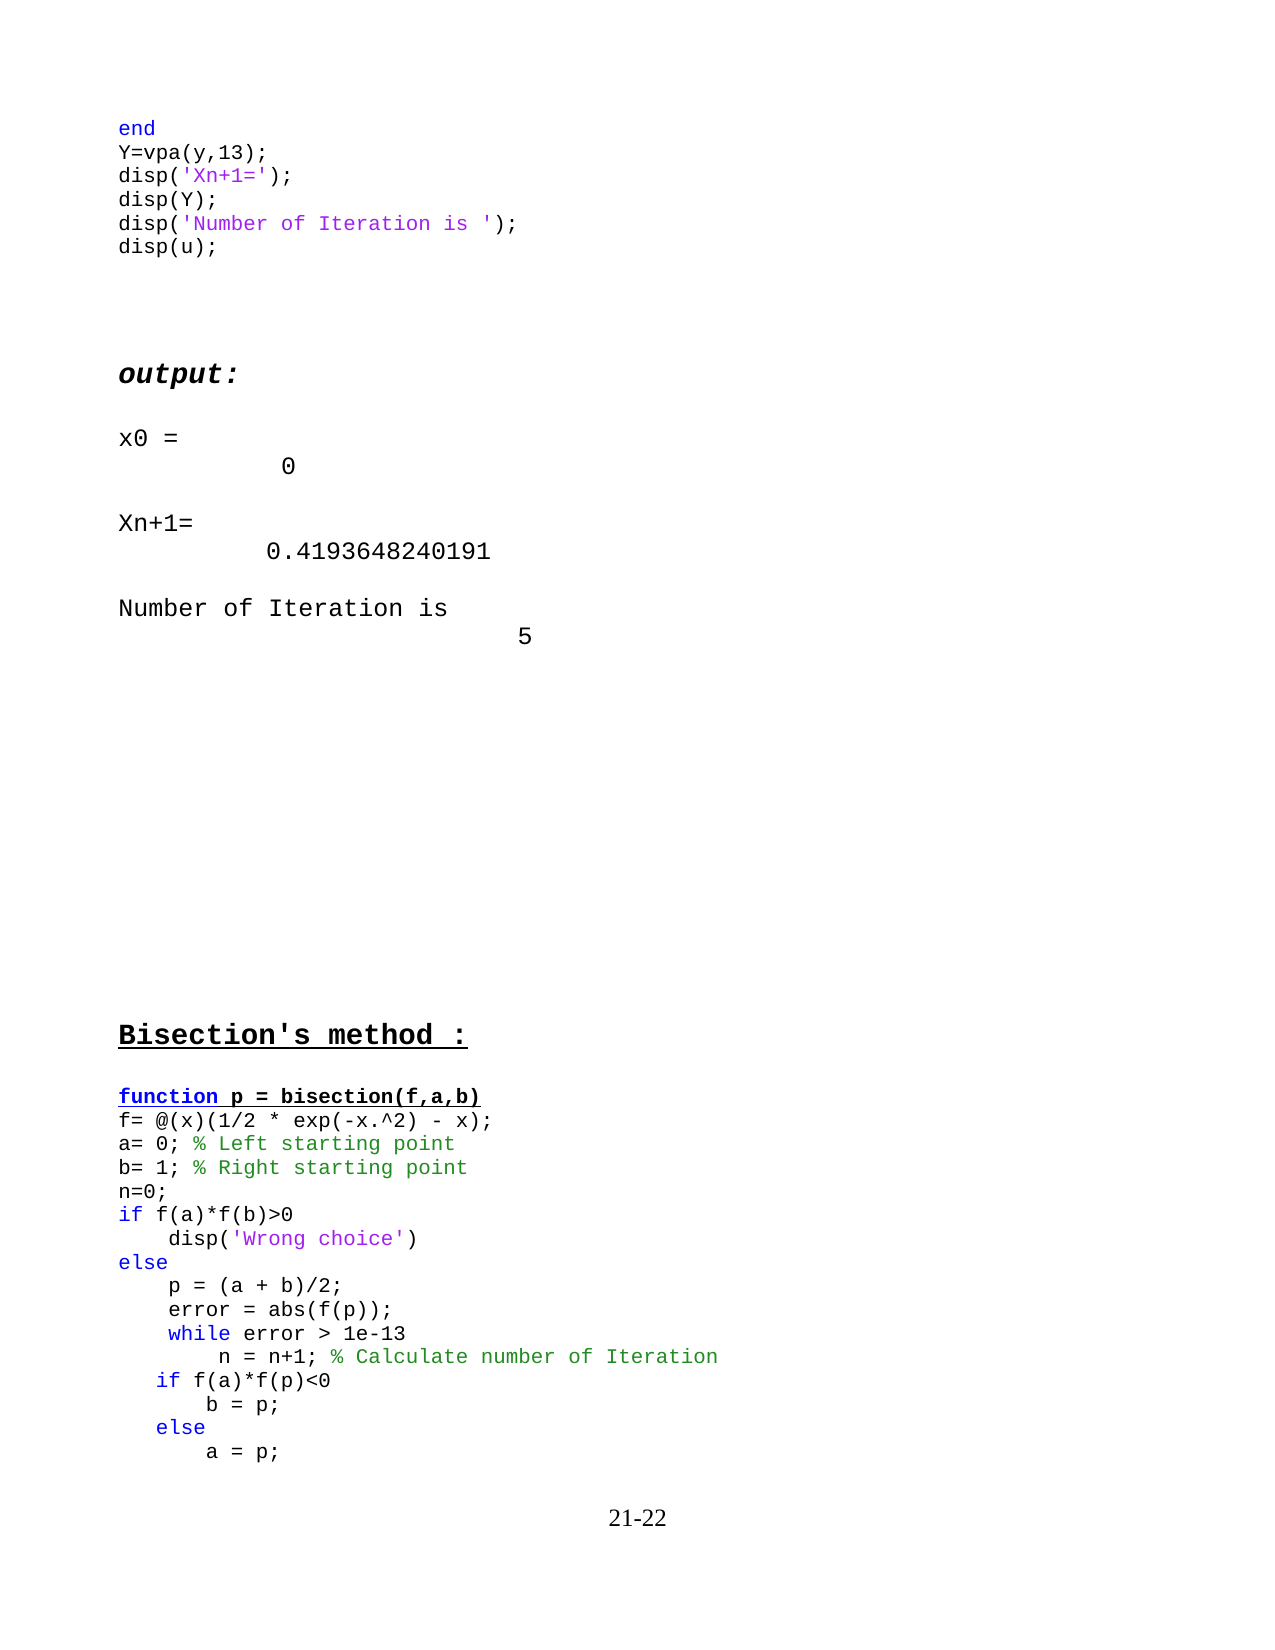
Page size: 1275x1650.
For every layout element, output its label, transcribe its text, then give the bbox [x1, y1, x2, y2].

text 0.4193648240191 [118, 538, 1157, 567]
text end [118, 118, 1157, 142]
text b = p; [118, 1393, 1157, 1417]
text Y=vpa(y,13); [118, 142, 1157, 165]
text disp('Wrong choice') [118, 1228, 1157, 1252]
text function p = bisection(f,a,b) [118, 1086, 1157, 1110]
text else [118, 1417, 1157, 1441]
text b= 1; % Right starting point [118, 1157, 1157, 1181]
text x0 = [118, 425, 1157, 453]
text p = (a + b)/2; [118, 1275, 1157, 1299]
text 0 [118, 453, 1157, 482]
text Number of Iteration is [118, 595, 1157, 623]
text a = p; [118, 1441, 1157, 1464]
text a= 0; % Left starting point [118, 1133, 1157, 1157]
text output: [118, 359, 1157, 392]
text disp(u); [118, 236, 1157, 260]
text error = abs(f(p)); [118, 1299, 1157, 1323]
text disp('Number of Iteration is '); [118, 213, 1157, 236]
text 5 [118, 623, 1157, 652]
text Xn+1= [118, 510, 1157, 538]
text disp(Y); [118, 189, 1157, 213]
text n = n+1; % Calculate number of Iteration [118, 1346, 1157, 1370]
text else [118, 1252, 1157, 1275]
text f= @(x)(1/2 * exp(-x.^2) - x); [118, 1110, 1157, 1133]
text while error > 1e-13 [118, 1323, 1157, 1346]
text if f(a)*f(b)>0 [118, 1204, 1157, 1228]
text Bisection's method : [118, 1020, 1157, 1053]
text if f(a)*f(p)<0 [118, 1370, 1157, 1393]
text n=0; [118, 1181, 1157, 1204]
text disp('Xn+1='); [118, 165, 1157, 189]
